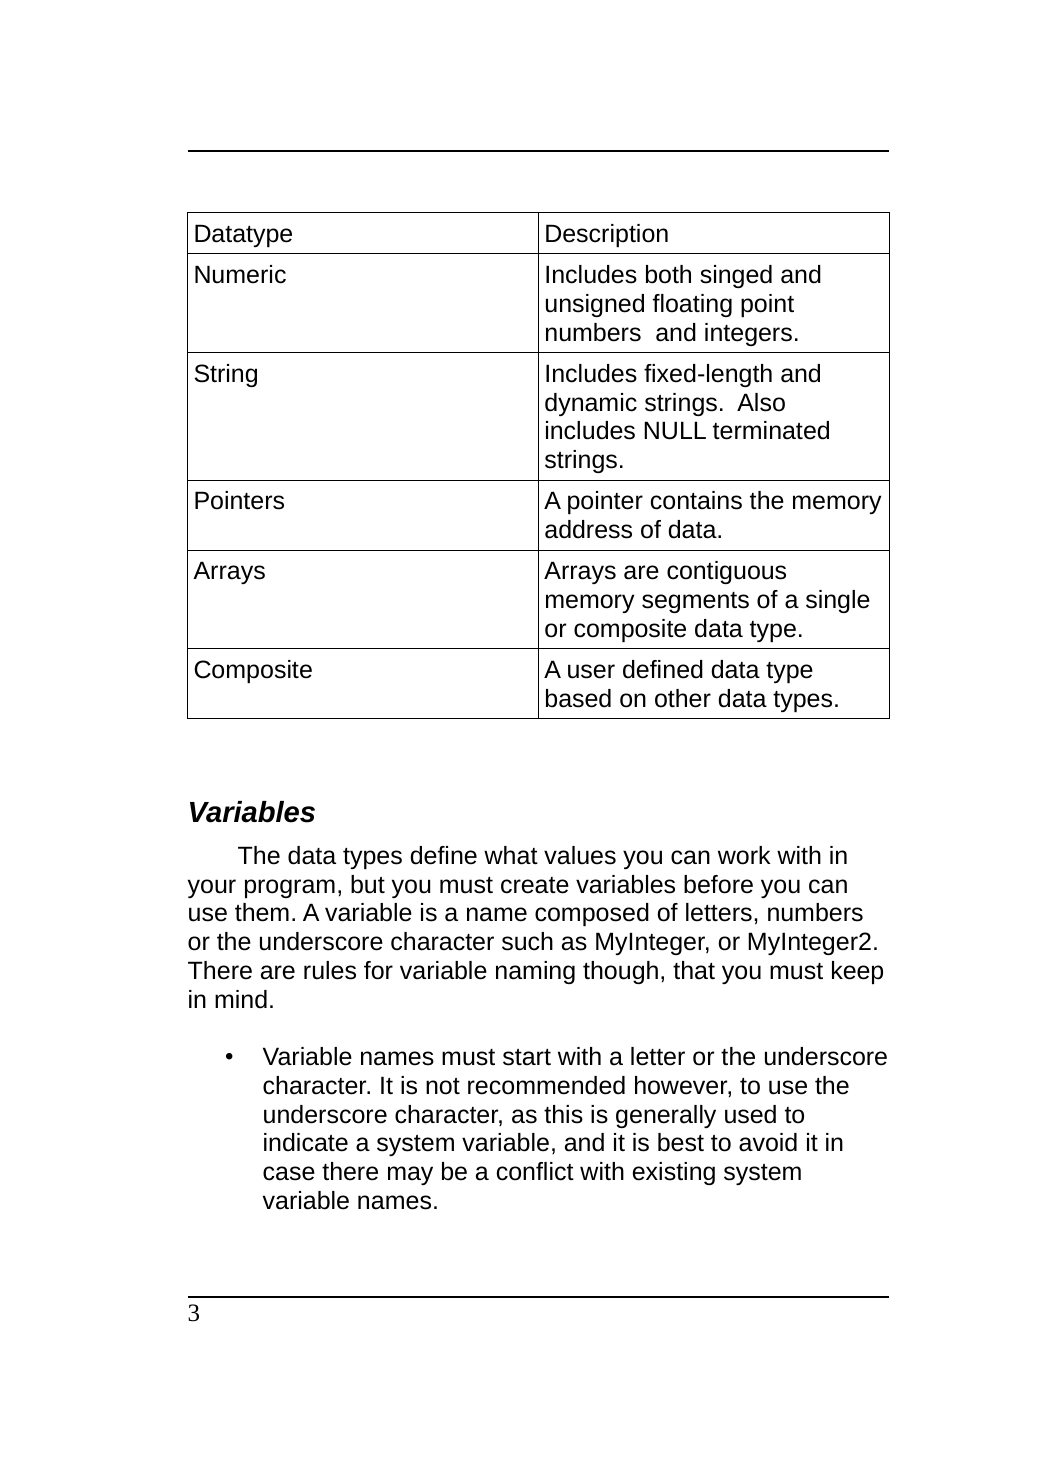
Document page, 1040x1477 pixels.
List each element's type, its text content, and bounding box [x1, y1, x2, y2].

table_cell Arrays [188, 551, 538, 648]
table_cell A user defined data type based on other data types. [539, 649, 889, 718]
text The data types define what values you can work with in your program, but you must create variables before you can use them. A variable is a name composed of letters, numbers or the underscore character such as MyInteger, or MyInteger2. There are rules for variable naming though, that you must keep in mind. [187, 841, 889, 1013]
list Variable names must start with a letter or the underscore character. It is not recommended however, to use the underscore character, as this is generally used to indicate a system variable, and it is best to avoid it in case there may be a conflict with existing system variable names. [225, 1042, 889, 1215]
table_cell Includes both singed and unsigned floating point numbers and integers. [539, 254, 889, 352]
table_cell A pointer contains the memory address of data. [539, 481, 889, 549]
table_cell Composite [188, 649, 538, 718]
table_header Description [539, 213, 889, 253]
table_cell Includes fixed-length and dynamic strings. Also includes NULL terminated strings. [539, 353, 889, 479]
table_cell String [188, 353, 538, 479]
table_cell Pointers [188, 481, 538, 549]
table_cell Numeric [188, 254, 538, 352]
table_header Datatype [188, 213, 538, 253]
table_cell Arrays are contiguous memory segments of a single or composite data type. [539, 551, 889, 648]
subtitle Variables [187, 795, 889, 828]
